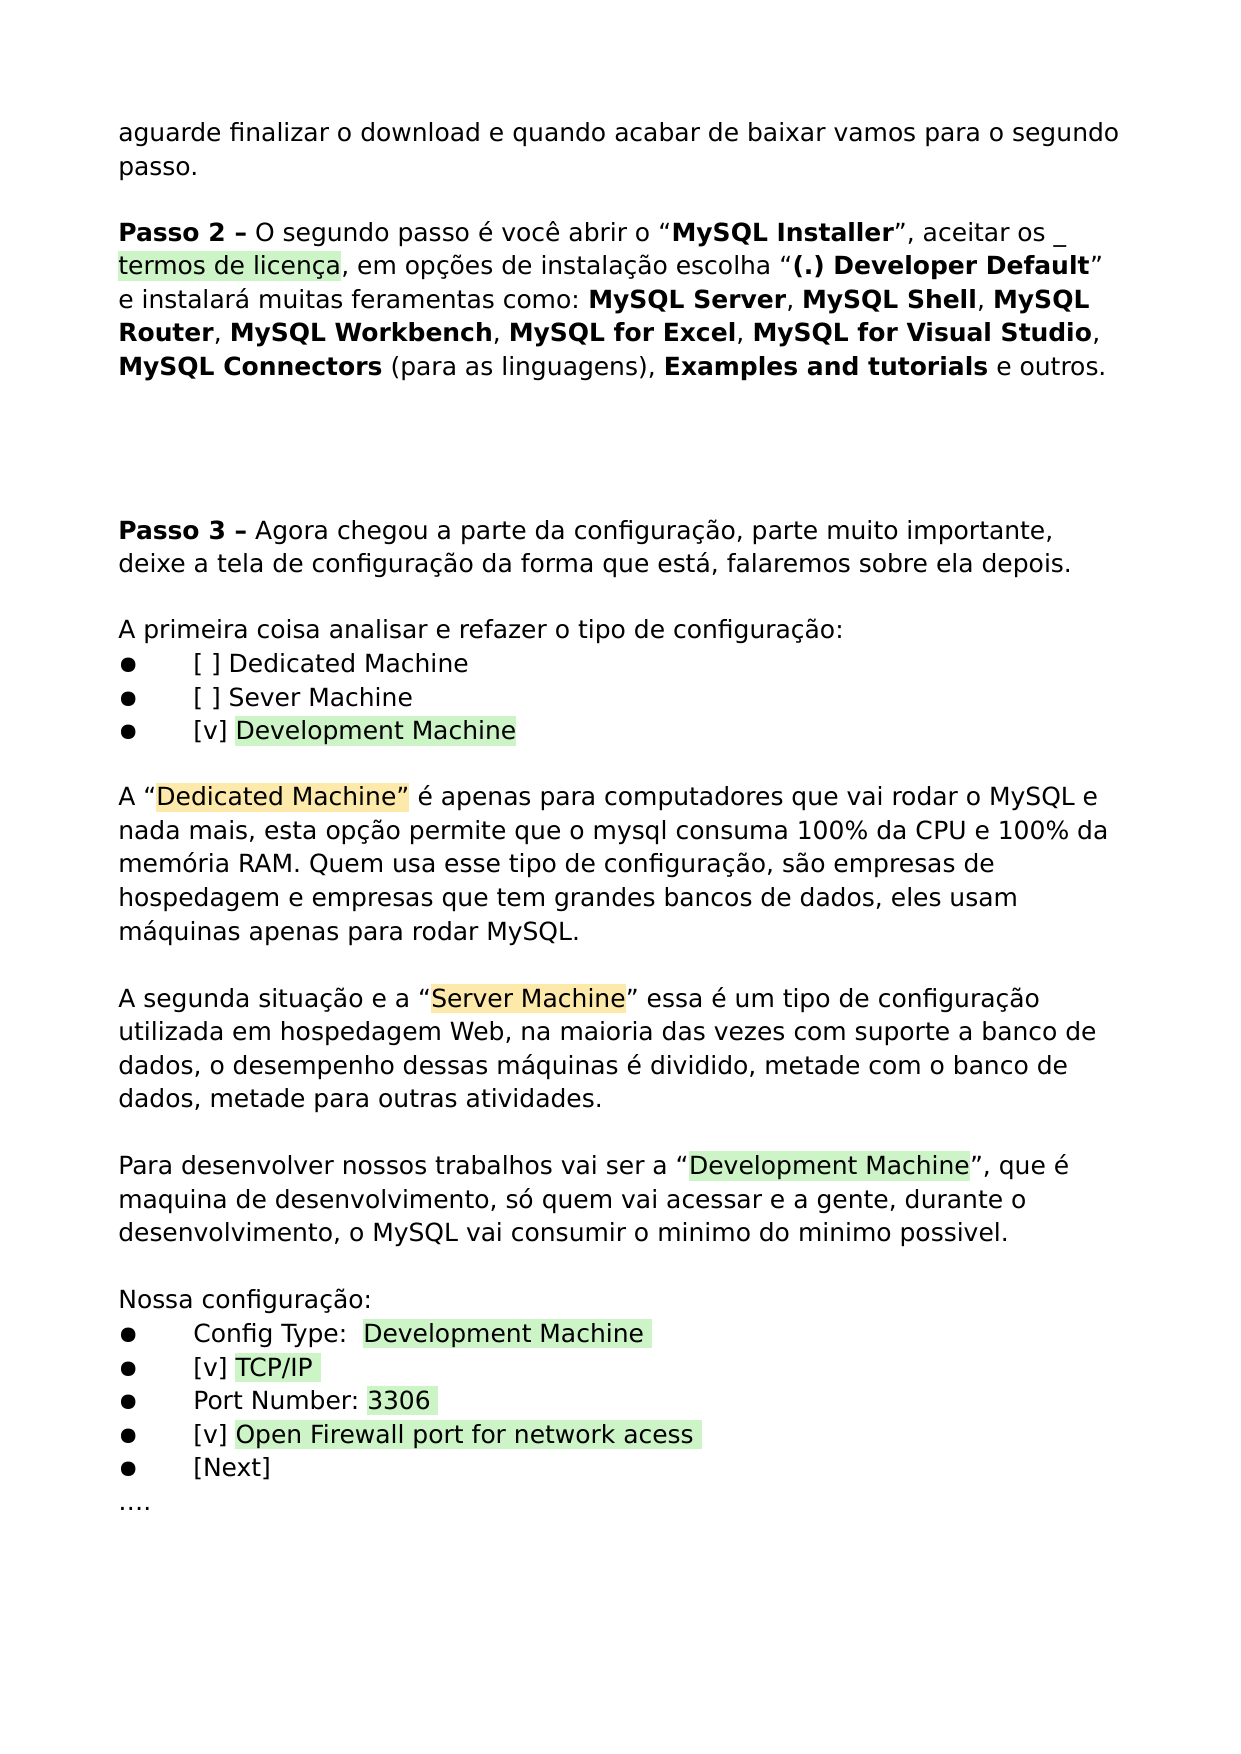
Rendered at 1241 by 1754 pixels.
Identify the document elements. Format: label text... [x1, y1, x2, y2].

list [v] Open Firewall port for network acess [118, 1420, 1122, 1449]
text A primeira coisa analisar e refazer o tipo de configuração: [118, 616, 1122, 645]
text Passo 2 – O segundo passo é você abrir o “MySQL Installer”, aceitar os _ termos de licença, em opções de instalação escolha “(.) Developer Default” e instalará muitas feramentas como: MySQL Server, MySQL Shell, MySQL Router, MySQL Workbench, MySQL for Excel, MySQL for Visual Studio, MySQL Connectors (para as linguagens), Examples and tutorials e outros. [118, 218, 1122, 381]
text …. [118, 1487, 1122, 1516]
list [Next] [118, 1453, 1122, 1482]
list [v] TCP/IP [118, 1353, 1122, 1382]
text Passo 3 – Agora chegou a parte da configuração, parte muito importante, deixe a tela de configuração da forma que está, falaremos sobre ela depois. [118, 516, 1122, 579]
text A segunda situação e a “Server Machine” essa é um tipo de configuração utilizada em hospedagem Web, na maioria das vezes com suporte a banco de dados, o desempenho dessas máquinas é dividido, metade com o banco de dados, metade para outras atividades. [118, 984, 1122, 1113]
text Nossa configuração: [118, 1286, 1122, 1315]
list [v] Development Machine [118, 716, 1122, 746]
text aguarde finalizar o download e quando acabar de baixar vamos para o segundo passo. [118, 118, 1122, 181]
list Config Type: Development Machine [118, 1319, 1122, 1348]
list [ ] Sever Machine [118, 683, 1122, 712]
text A “Dedicated Machine” é apenas para computadores que vai rodar o MySQL e nada mais, esta opção permite que o mysql consuma 100% da CPU e 100% da memória RAM. Quem usa esse tipo de configuração, são empresas de hospedagem e empresas que tem grandes bancos de dados, eles usam máquinas apenas para rodar MySQL. [118, 782, 1122, 946]
list [ ] Dedicated Machine [118, 649, 1122, 678]
text Para desenvolver nossos trabalhos vai ser a “Development Machine”, que é maquina de desenvolvimento, só quem vai acessar e a gente, durante o desenvolvimento, o MySQL vai consumir o minimo do minimo possivel. [118, 1151, 1122, 1248]
list Port Number: 3306 [118, 1386, 1122, 1415]
